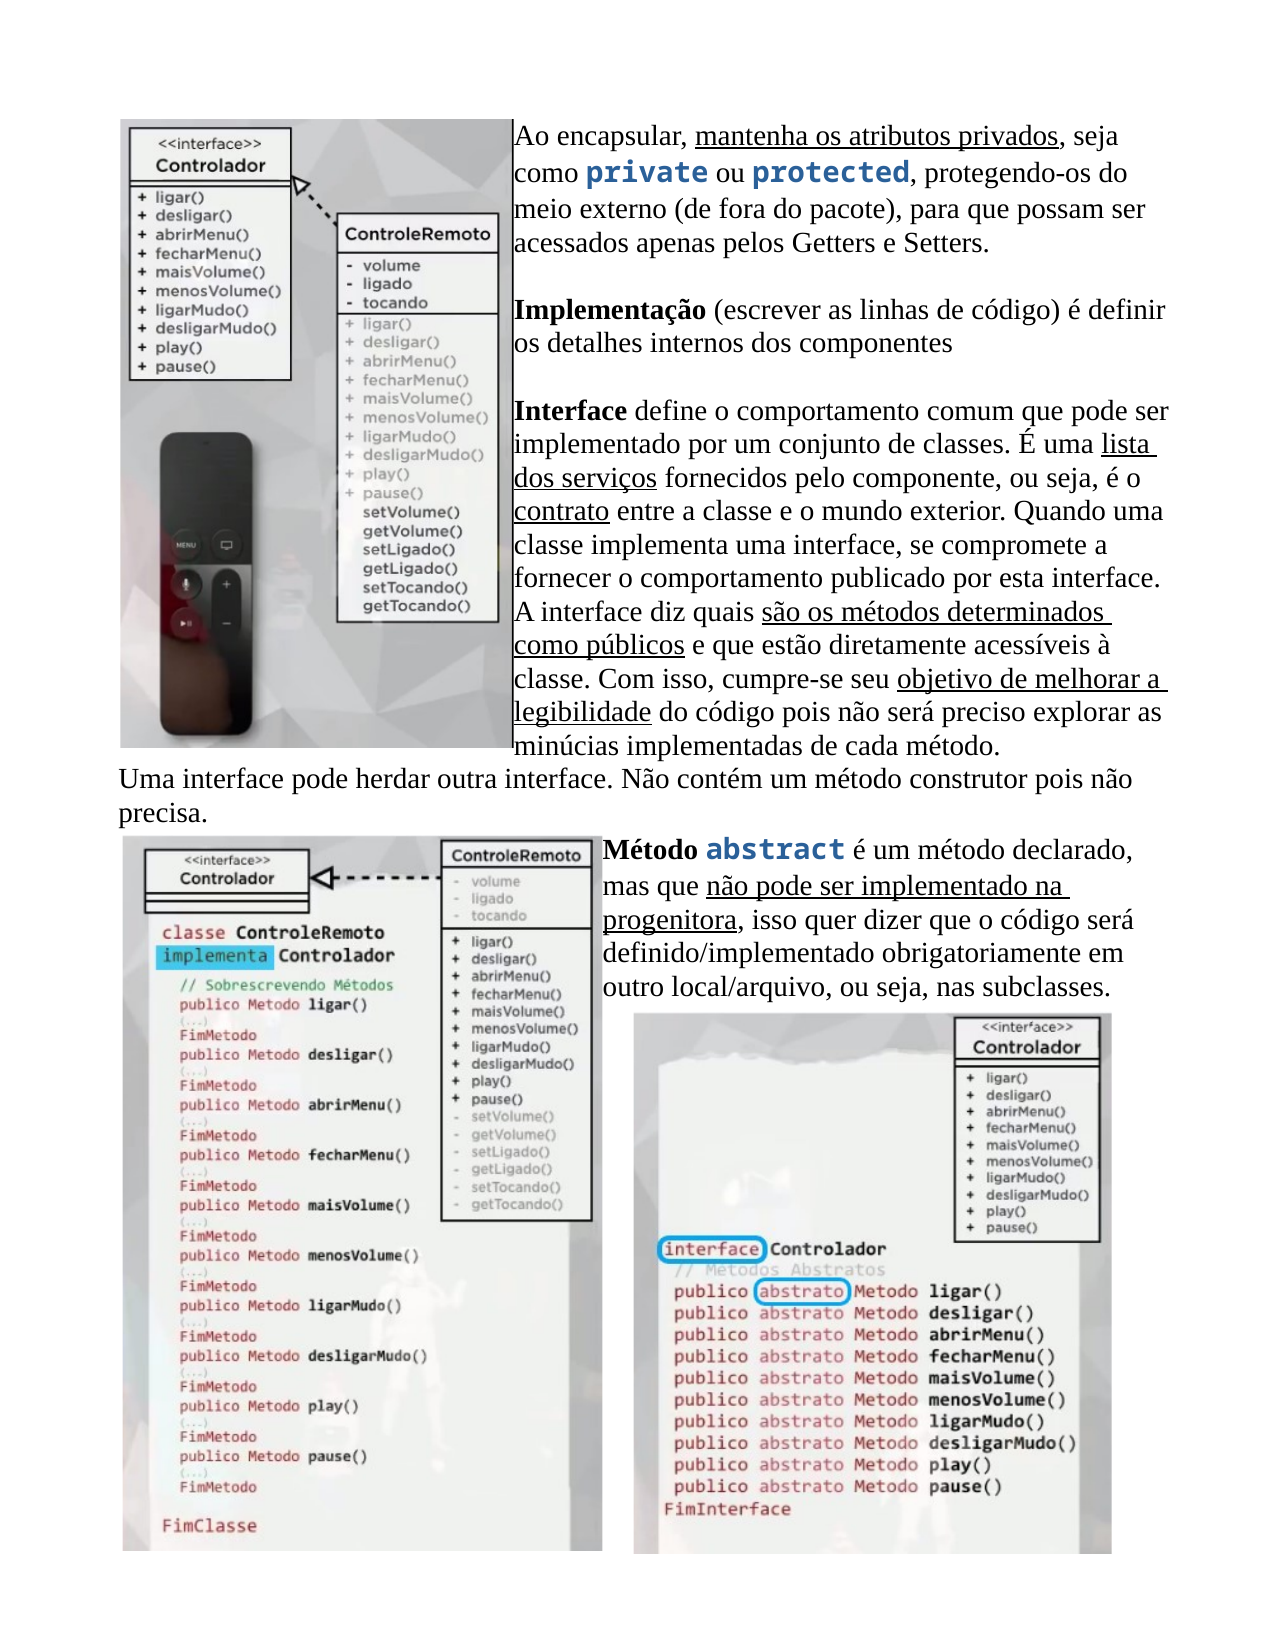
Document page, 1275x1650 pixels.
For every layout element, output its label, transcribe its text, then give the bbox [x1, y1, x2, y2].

picture [633, 1011, 1112, 1554]
text Interface define o comportamento comum que pode ser implementado por um conjunto de classes. É uma lista dos serviços fornecidos pelo componente, ou seja, é o contrato entre a classe e o mundo exterior. Quando uma classe implementa uma interface, se compromete a fornecer o comportamento publicado por esta interface. A interface diz quais são os métodos determinados como públicos e que estão diretamente acessíveis à classe. Com isso, cumpre-se seu objetivo de melhorar a legibilidade do código pois não será preciso explorar as minúcias implementadas de cada método. [118, 393, 1174, 762]
text Implementação (escrever as linhas de código) é definir os detalhes internos dos componentes [514, 292, 1181, 359]
text Uma interface pode herdar outra interface. Não contém um método construtor pois não precisa. [118, 762, 1157, 829]
picture [120, 119, 514, 748]
picture [122, 835, 603, 1551]
text Método abstract é um método declarado, mas que não pode ser implementado na progenitora, isso quer dizer que o código será definido/implementado obrigatoriamente em outro local/arquivo, ou seja, nas subclasses. [118, 829, 1157, 1002]
text Ao encapsular, mantenha os atributos privados, seja como private ou protected, protegendo-os do meio externo (de fora do pacote), para que possam ser acessados apenas pelos Getters e Setters. [118, 118, 1186, 258]
